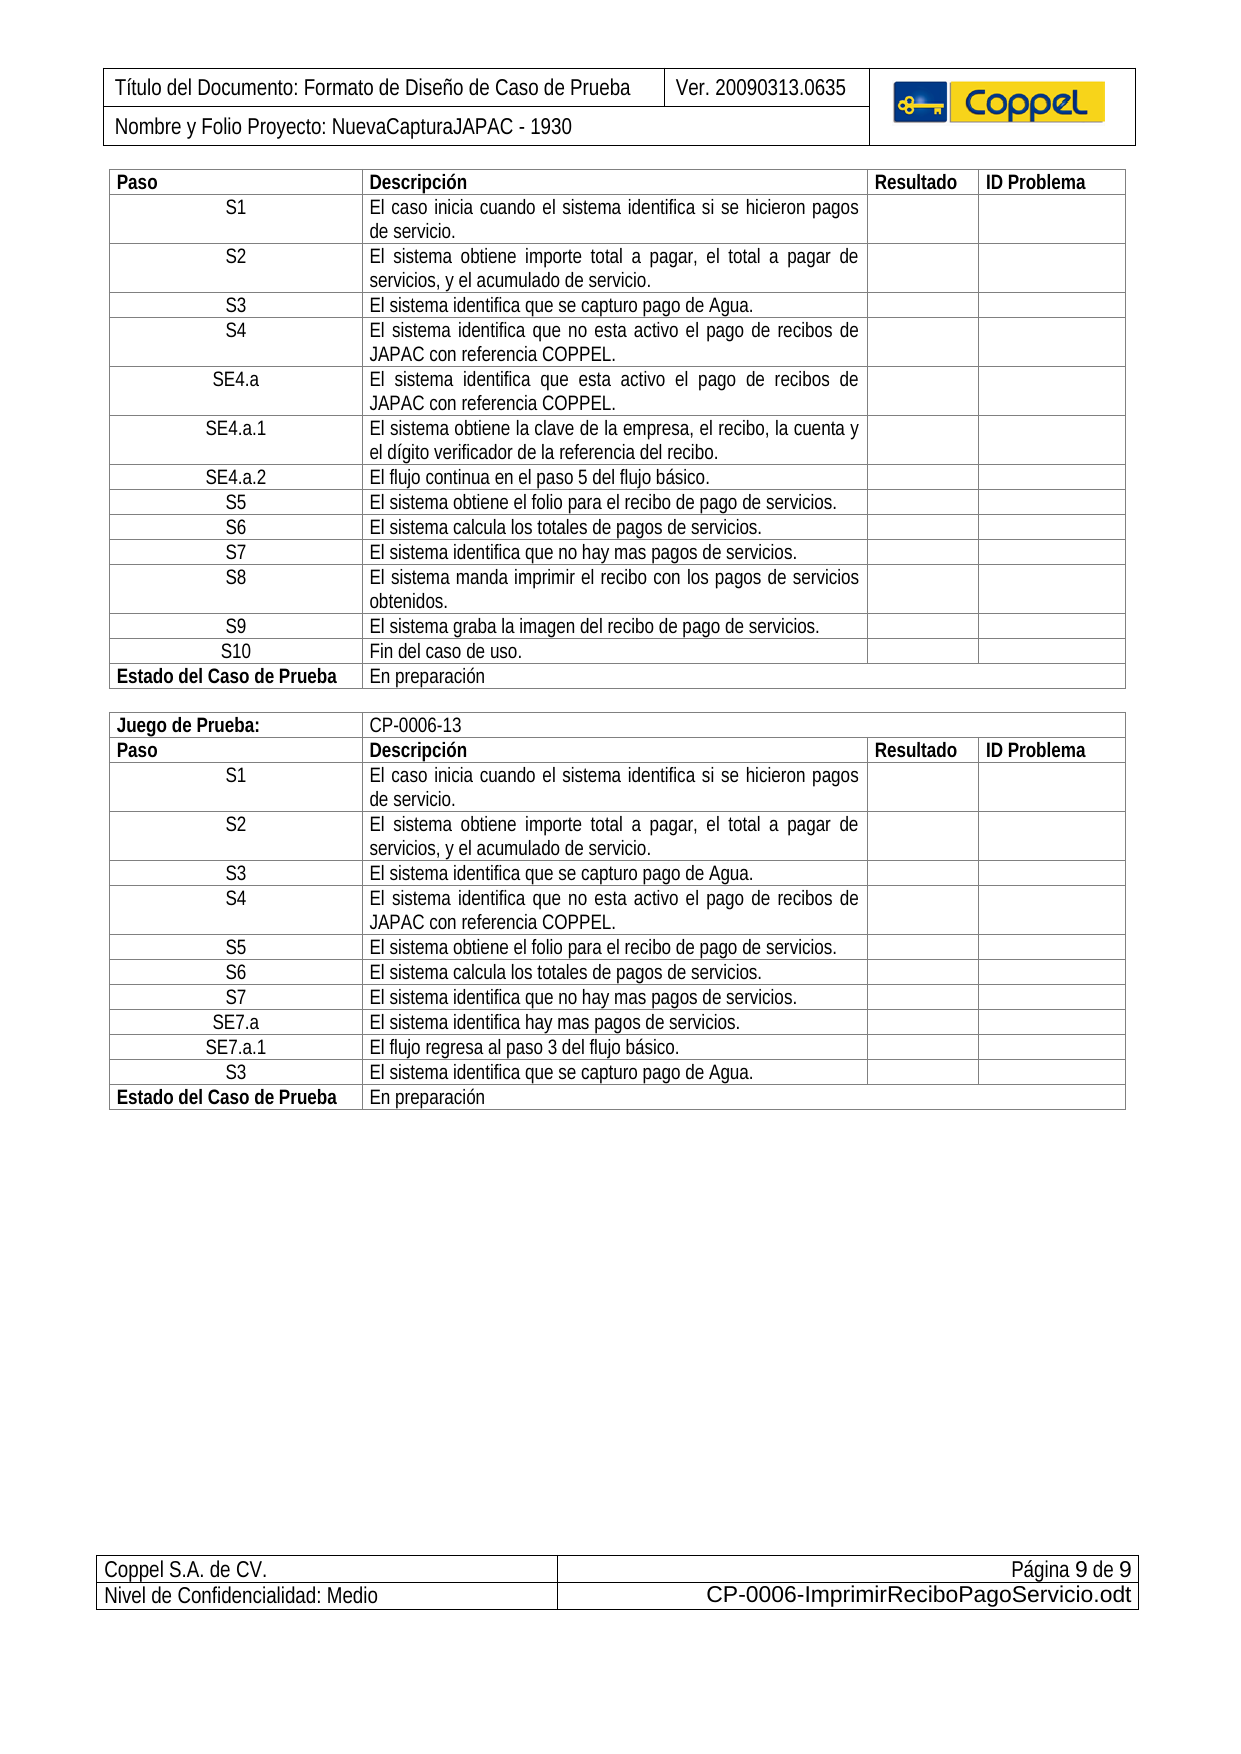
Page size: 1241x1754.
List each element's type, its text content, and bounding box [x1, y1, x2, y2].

table_cell El sistema identifica hay mas pagos de servicios. [363, 1010, 867, 1034]
table_cell [868, 935, 978, 959]
table_cell S2 [110, 812, 362, 860]
table_cell El sistema obtiene el folio para el recibo de pago de servicios. [363, 490, 867, 514]
table_cell El caso inicia cuando el sistema identifica si se hicieron pagos de servicio. [363, 195, 867, 243]
table_cell [979, 639, 1125, 663]
table_cell Paso [110, 738, 362, 762]
table_cell [868, 1010, 978, 1034]
table_cell S4 [110, 886, 362, 934]
table_cell [868, 614, 978, 638]
table_cell [868, 293, 978, 317]
table_cell [868, 1035, 978, 1059]
table_cell S4 [110, 318, 362, 366]
table_cell El sistema obtiene el folio para el recibo de pago de servicios. [363, 935, 867, 959]
table_cell [868, 416, 978, 464]
table_cell El flujo continua en el paso 5 del flujo básico. [363, 465, 867, 489]
table_header Juego de Prueba: [110, 713, 362, 737]
table_cell [868, 465, 978, 489]
table_cell S7 [110, 540, 362, 564]
table_cell ID Problema [979, 170, 1125, 194]
table_cell [979, 367, 1125, 415]
table_cell [868, 515, 978, 539]
table_cell SE4.a.2 [110, 465, 362, 489]
table_cell S5 [110, 490, 362, 514]
table_cell ID Problema [979, 738, 1125, 762]
table_cell [868, 960, 978, 984]
table_cell [979, 244, 1125, 292]
table_cell S3 [110, 1060, 362, 1084]
table_cell S6 [110, 960, 362, 984]
table_cell El sistema identifica que no hay mas pagos de servicios. [363, 985, 867, 1009]
table_cell El sistema identifica que se capturo pago de Agua. [363, 293, 867, 317]
table_cell SE7.a.1 [110, 1035, 362, 1059]
table_cell S8 [110, 565, 362, 613]
table_cell Resultado [868, 170, 978, 194]
table_cell El sistema obtiene la clave de la empresa, el recibo, la cuenta y el dígito verificador de la referencia del recibo. [363, 416, 867, 464]
table_cell [979, 195, 1125, 243]
table_cell [868, 540, 978, 564]
table_cell El sistema calcula los totales de pagos de servicios. [363, 515, 867, 539]
table_cell [868, 861, 978, 885]
table_cell [979, 1060, 1125, 1084]
table_cell [979, 540, 1125, 564]
table_cell [979, 812, 1125, 860]
table_cell S9 [110, 614, 362, 638]
table_cell Descripción [363, 738, 867, 762]
table_cell [868, 318, 978, 366]
table_cell El sistema identifica que se capturo pago de Agua. [363, 1060, 867, 1084]
table_cell [868, 244, 978, 292]
table_cell [868, 886, 978, 934]
table_cell Paso [110, 170, 362, 194]
table_header CP-0006-13 [363, 713, 1125, 737]
table_cell [979, 318, 1125, 366]
table_cell S5 [110, 935, 362, 959]
table_cell [979, 490, 1125, 514]
table_cell El sistema identifica que esta activo el pago de recibos de JAPAC con referencia COPPEL. [363, 367, 867, 415]
table_cell S1 [110, 763, 362, 811]
table_cell [868, 490, 978, 514]
table_cell SE7.a [110, 1010, 362, 1034]
table_cell Estado del Caso de Prueba [110, 664, 362, 688]
table_cell [979, 935, 1125, 959]
table_cell [979, 985, 1125, 1009]
table_cell S10 [110, 639, 362, 663]
table_cell El flujo regresa al paso 3 del flujo básico. [363, 1035, 867, 1059]
table_cell SE4.a.1 [110, 416, 362, 464]
table_cell [868, 1060, 978, 1084]
table_cell [979, 515, 1125, 539]
table_cell [868, 812, 978, 860]
table_cell S2 [110, 244, 362, 292]
table_cell El sistema obtiene importe total a pagar, el total a pagar de servicios, y el acumulado de servicio. [363, 812, 867, 860]
table_cell SE4.a [110, 367, 362, 415]
table_cell S3 [110, 293, 362, 317]
table_cell S6 [110, 515, 362, 539]
table_cell El sistema manda imprimir el recibo con los pagos de servicios obtenidos. [363, 565, 867, 613]
table_cell El sistema calcula los totales de pagos de servicios. [363, 960, 867, 984]
table_cell [979, 293, 1125, 317]
table_cell El sistema identifica que se capturo pago de Agua. [363, 861, 867, 885]
table_cell [979, 614, 1125, 638]
table_cell El sistema identifica que no esta activo el pago de recibos de JAPAC con referencia COPPEL. [363, 318, 867, 366]
table_cell [979, 416, 1125, 464]
table_cell El sistema identifica que no esta activo el pago de recibos de JAPAC con referencia COPPEL. [363, 886, 867, 934]
table_cell El caso inicia cuando el sistema identifica si se hicieron pagos de servicio. [363, 763, 867, 811]
table_cell [868, 195, 978, 243]
table_cell Descripción [363, 170, 867, 194]
table_cell [979, 1035, 1125, 1059]
table_cell Fin del caso de uso. [363, 639, 867, 663]
table_cell S1 [110, 195, 362, 243]
table_cell S7 [110, 985, 362, 1009]
table_cell Resultado [868, 738, 978, 762]
table_cell En preparación [363, 1085, 1125, 1109]
table_cell [868, 985, 978, 1009]
table_cell [979, 1010, 1125, 1034]
table_cell [979, 886, 1125, 934]
table_cell [868, 763, 978, 811]
table_cell El sistema identifica que no hay mas pagos de servicios. [363, 540, 867, 564]
table_cell [979, 960, 1125, 984]
table_cell Estado del Caso de Prueba [110, 1085, 362, 1109]
table_cell En preparación [363, 664, 1125, 688]
table_cell [979, 465, 1125, 489]
table_cell [868, 565, 978, 613]
table_cell El sistema obtiene importe total a pagar, el total a pagar de servicios, y el acumulado de servicio. [363, 244, 867, 292]
table_cell [868, 639, 978, 663]
table_cell S3 [110, 861, 362, 885]
table_cell El sistema graba la imagen del recibo de pago de servicios. [363, 614, 867, 638]
table_cell [979, 763, 1125, 811]
table_cell [979, 565, 1125, 613]
table_cell [868, 367, 978, 415]
table_cell [979, 861, 1125, 885]
